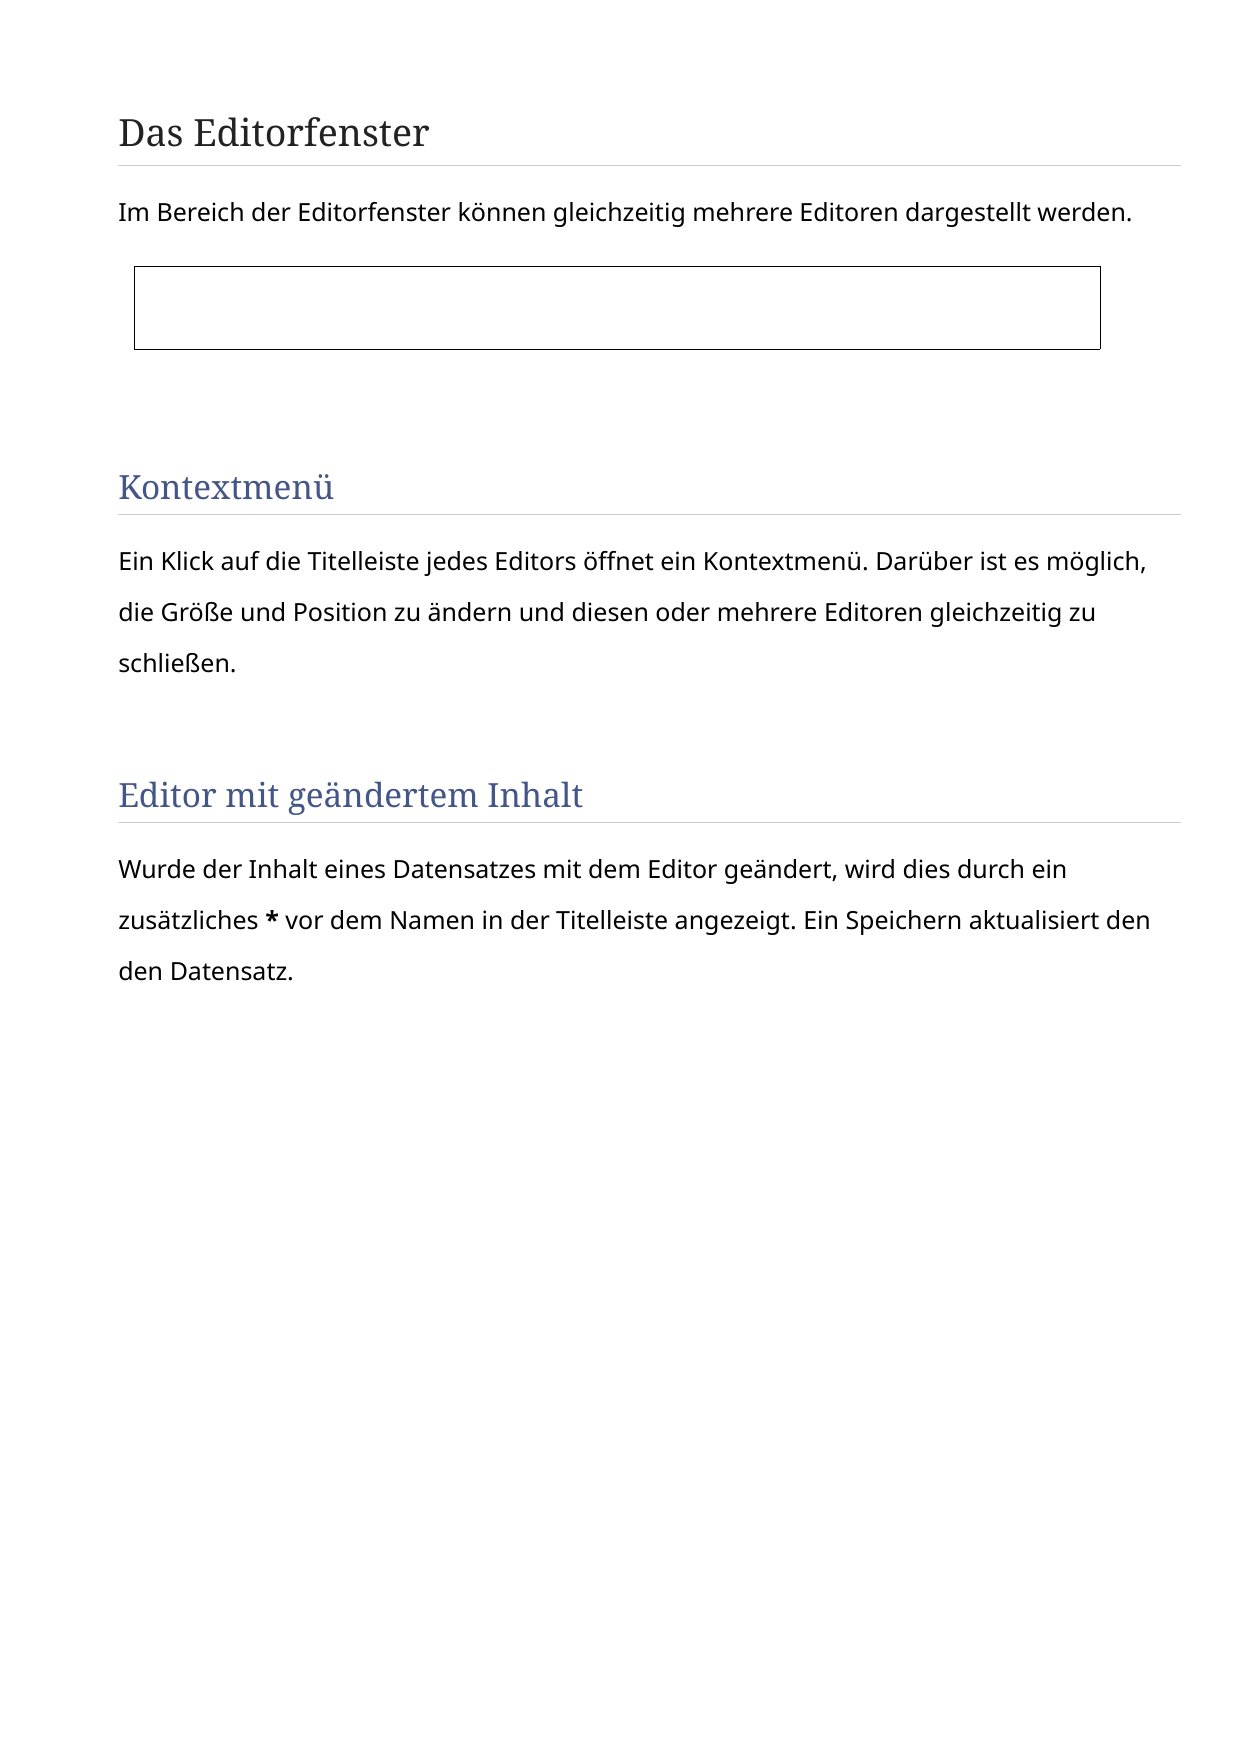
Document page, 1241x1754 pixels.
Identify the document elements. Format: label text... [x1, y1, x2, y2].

text Im Bereich der Editorfenster können gleichzeitig mehrere Editoren dargestellt werden. [118, 194, 1181, 228]
text Ein Klick auf die Titelleiste jedes Editors öffnet ein Kontextmenü. Darüber ist es möglich, die Größe und Position zu ändern und diesen oder mehrere Editoren gleichzeitig zu schließen. [118, 543, 1181, 679]
subtitle Editor mit geändertem Inhalt [118, 772, 1181, 822]
subtitle Kontextmenü [118, 464, 1181, 514]
text Wurde der Inhalt eines Datensatzes mit dem Editor geändert, wird dies durch ein zusätzliches * vor dem Namen in der Titelleiste angezeigt. Ein Speichern aktualisiert den den Datensatz. [118, 851, 1181, 987]
subtitle Das Editorfenster [118, 106, 1181, 165]
